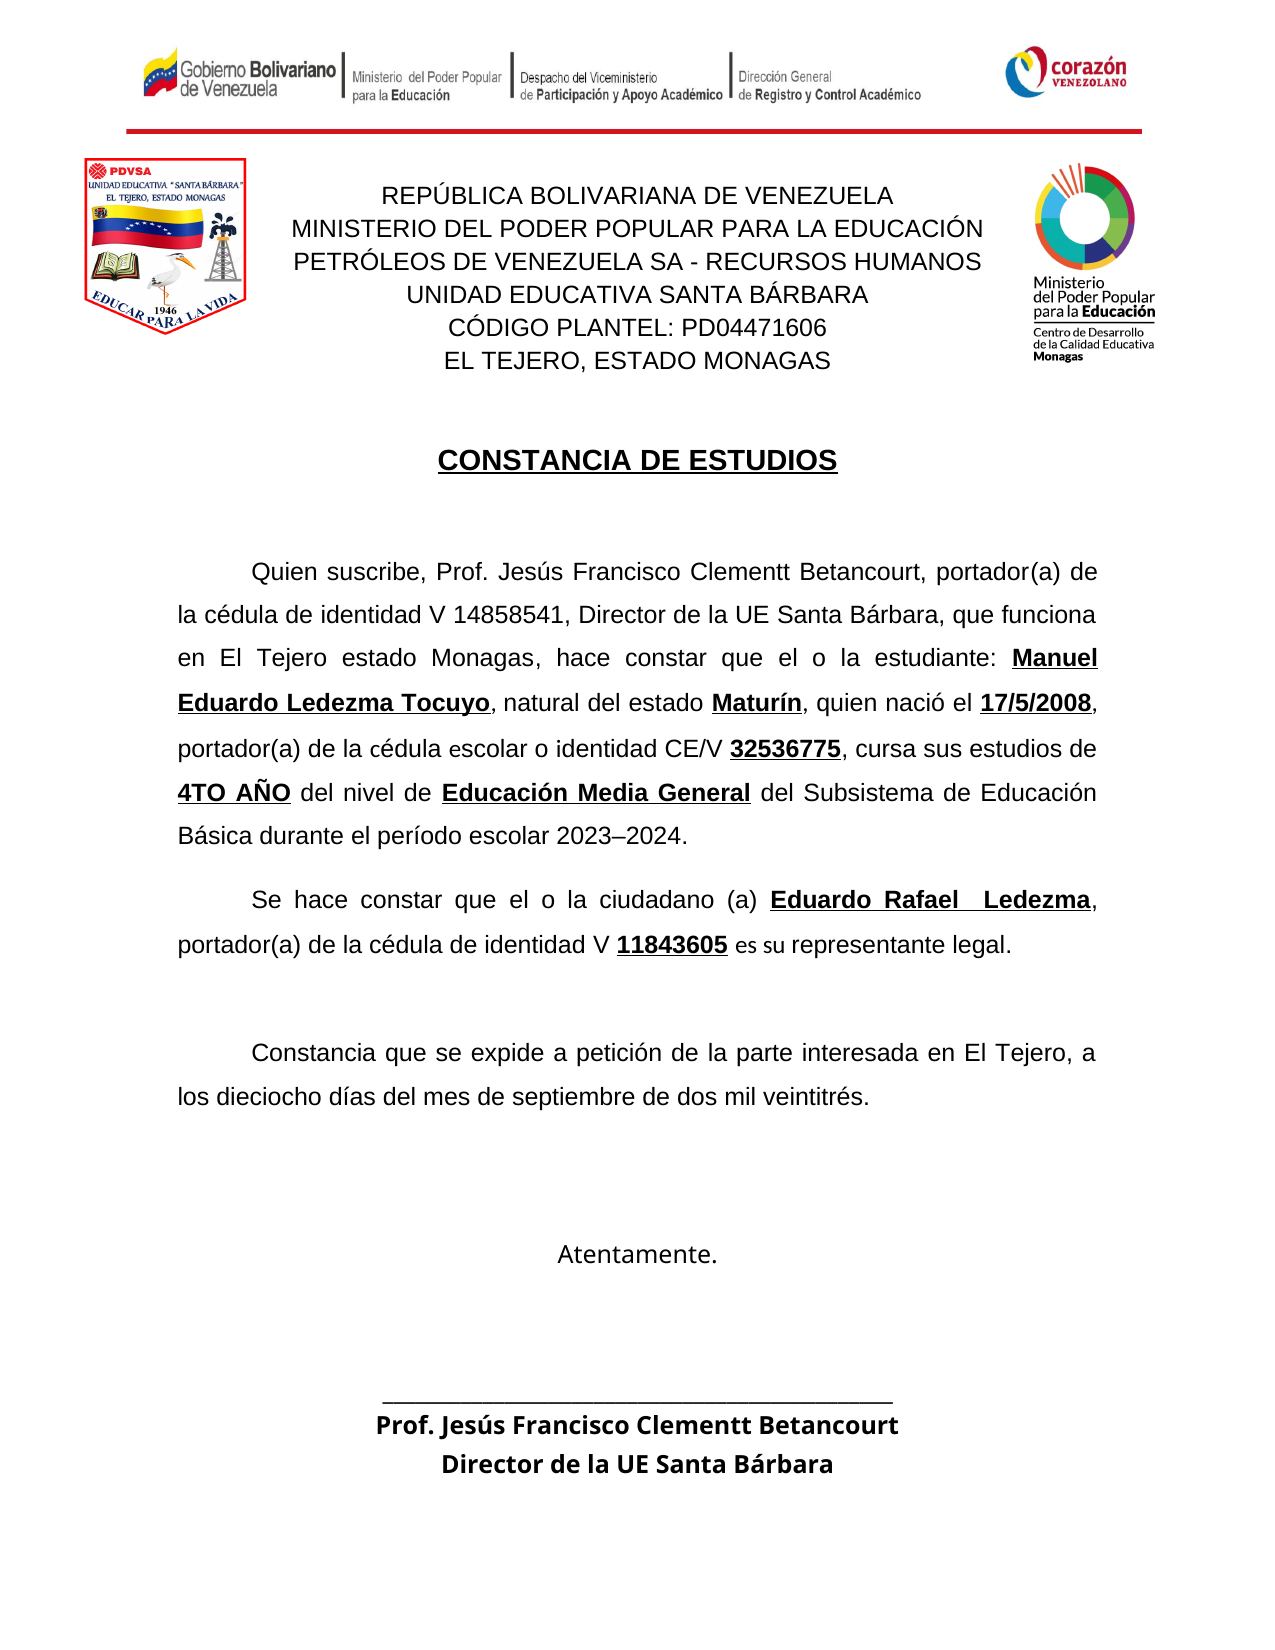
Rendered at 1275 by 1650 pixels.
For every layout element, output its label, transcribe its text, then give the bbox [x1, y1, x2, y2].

picture [978, 153, 1200, 377]
text Atentamente. [177, 1237, 1098, 1271]
picture [79, 158, 252, 335]
picture [126, 11, 1142, 134]
text ______________________________________________ [177, 1373, 1098, 1407]
text EL TEJERO, ESTADO MONAGAS [177, 346, 978, 374]
text Constancia que se expide a petición de la parte interesada en El Tejero, a los dieciocho días del mes de septiembre de dos mil veintitrés. [177, 1038, 1098, 1110]
text Prof. Jesús Francisco Clementt Betancourt [177, 1407, 1098, 1441]
subtitle PETRÓLEOS DE VENEZUELA SA - RECURSOS HUMANOS [252, 247, 978, 275]
subtitle CONSTANCIA DE ESTUDIOS [177, 443, 1098, 476]
text Se hace constar que el o la ciudadano (a) Eduardo Rafael Ledezma, portador(a) de la cédula de identidad V 11843605 es su representante legal. [177, 885, 1098, 959]
subtitle MINISTERIO DEL PODER POPULAR PARA LA EDUCACIÓN [252, 214, 978, 242]
text Quien suscribe, Prof. Jesús Francisco Clementt Betancourt, portador(a) de la cédula de identidad V 14858541, Director de la UE Santa Bárbara, que funciona en El Tejero estado Monagas, hace constar que el o la estudiante: Manuel Eduardo Ledezma Tocuyo, natural del estado Maturín, quien nació el 17/5/2008, portador(a) de la cédula escolar o identidad CE/V 32536775, cursa sus estudios de 4TO AÑO del nivel de Educación Media General del Subsistema de Educación Básica durante el período escolar 2023–2024. [177, 557, 1098, 849]
text CÓDIGO PLANTEL: PD04471606 [177, 313, 978, 341]
subtitle REPÚBLICA BOLIVARIANA DE VENEZUELA [252, 181, 978, 209]
text UNIDAD EDUCATIVA SANTA BÁRBARA [252, 280, 978, 308]
text Director de la UE Santa Bárbara [177, 1447, 1098, 1481]
